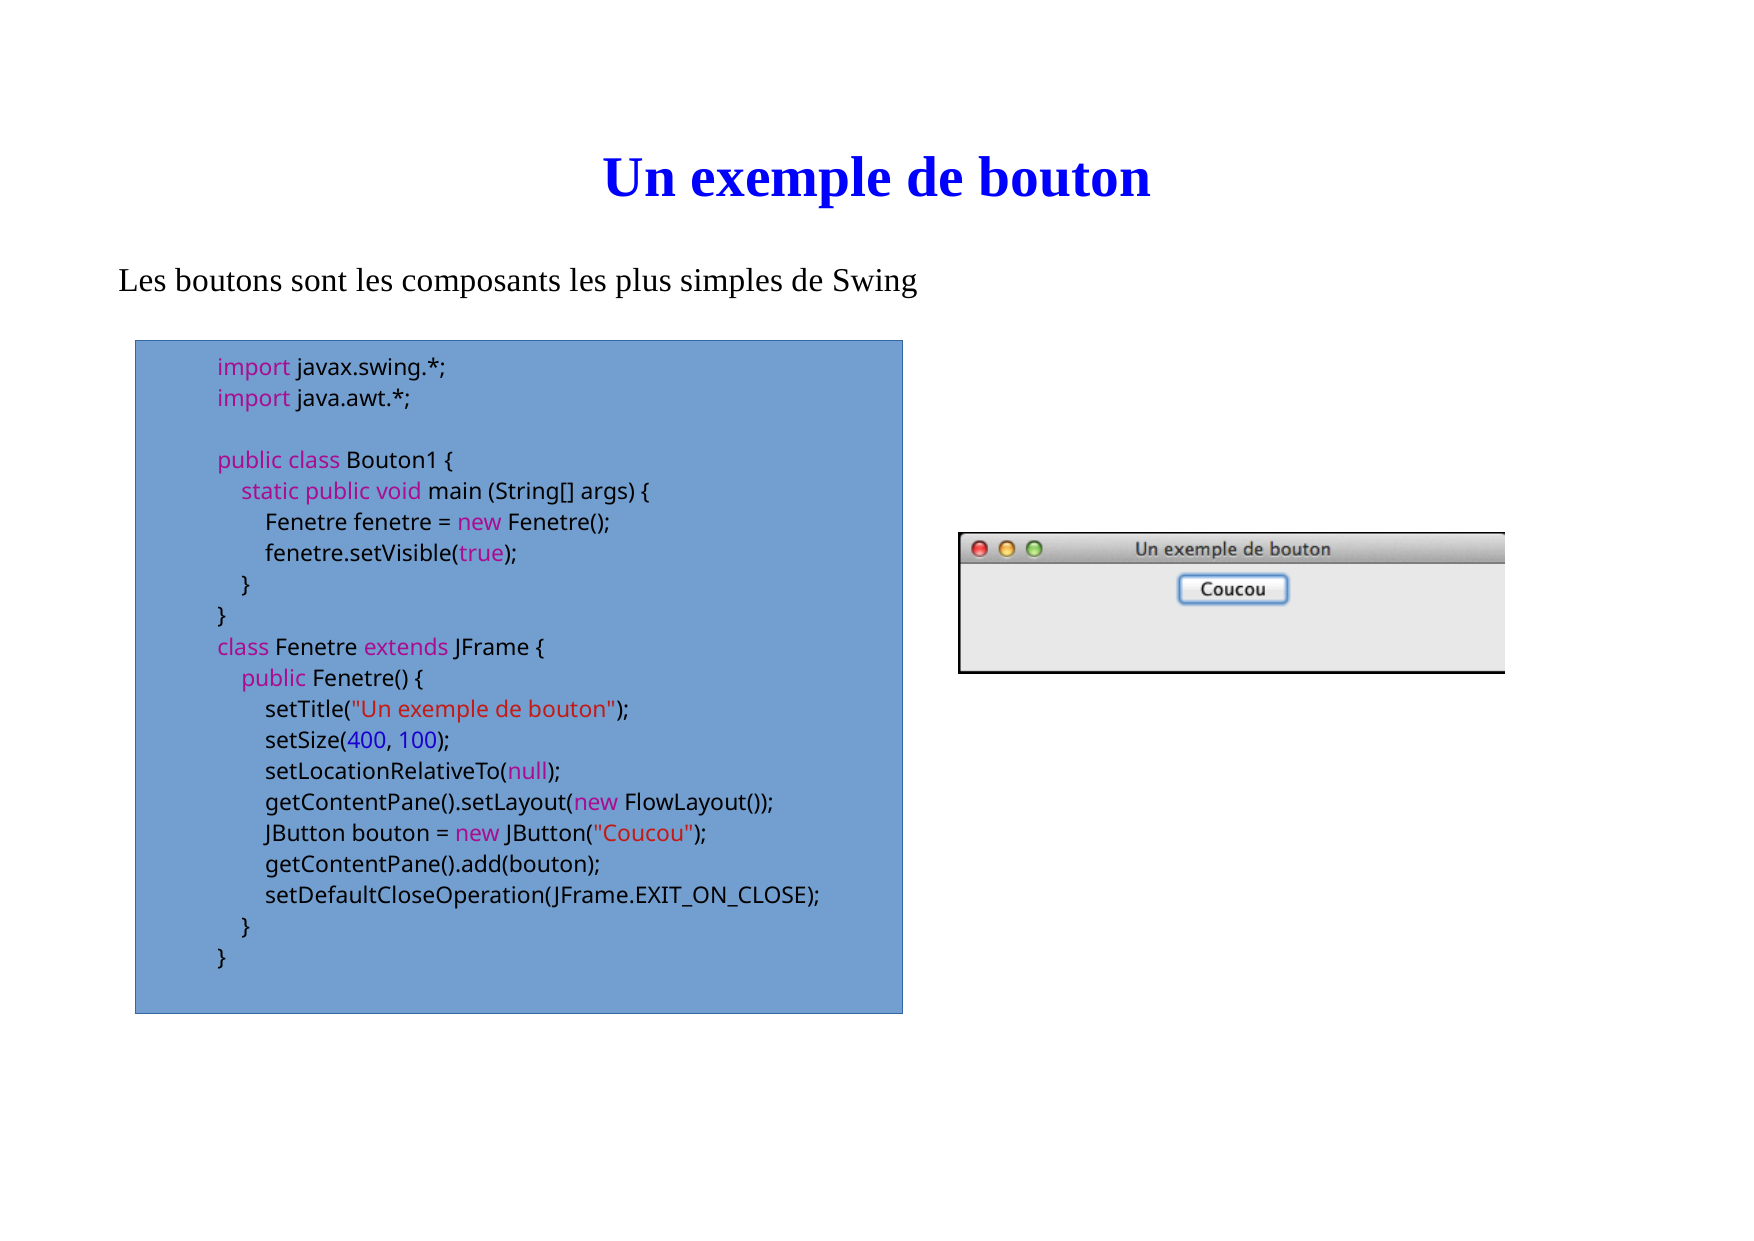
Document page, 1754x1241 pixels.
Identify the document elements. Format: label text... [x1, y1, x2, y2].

subtitle Un exemple de bouton [118, 143, 1636, 209]
picture [958, 532, 1505, 674]
text Les boutons sont les composants les plus simples de Swing [118, 260, 1636, 298]
